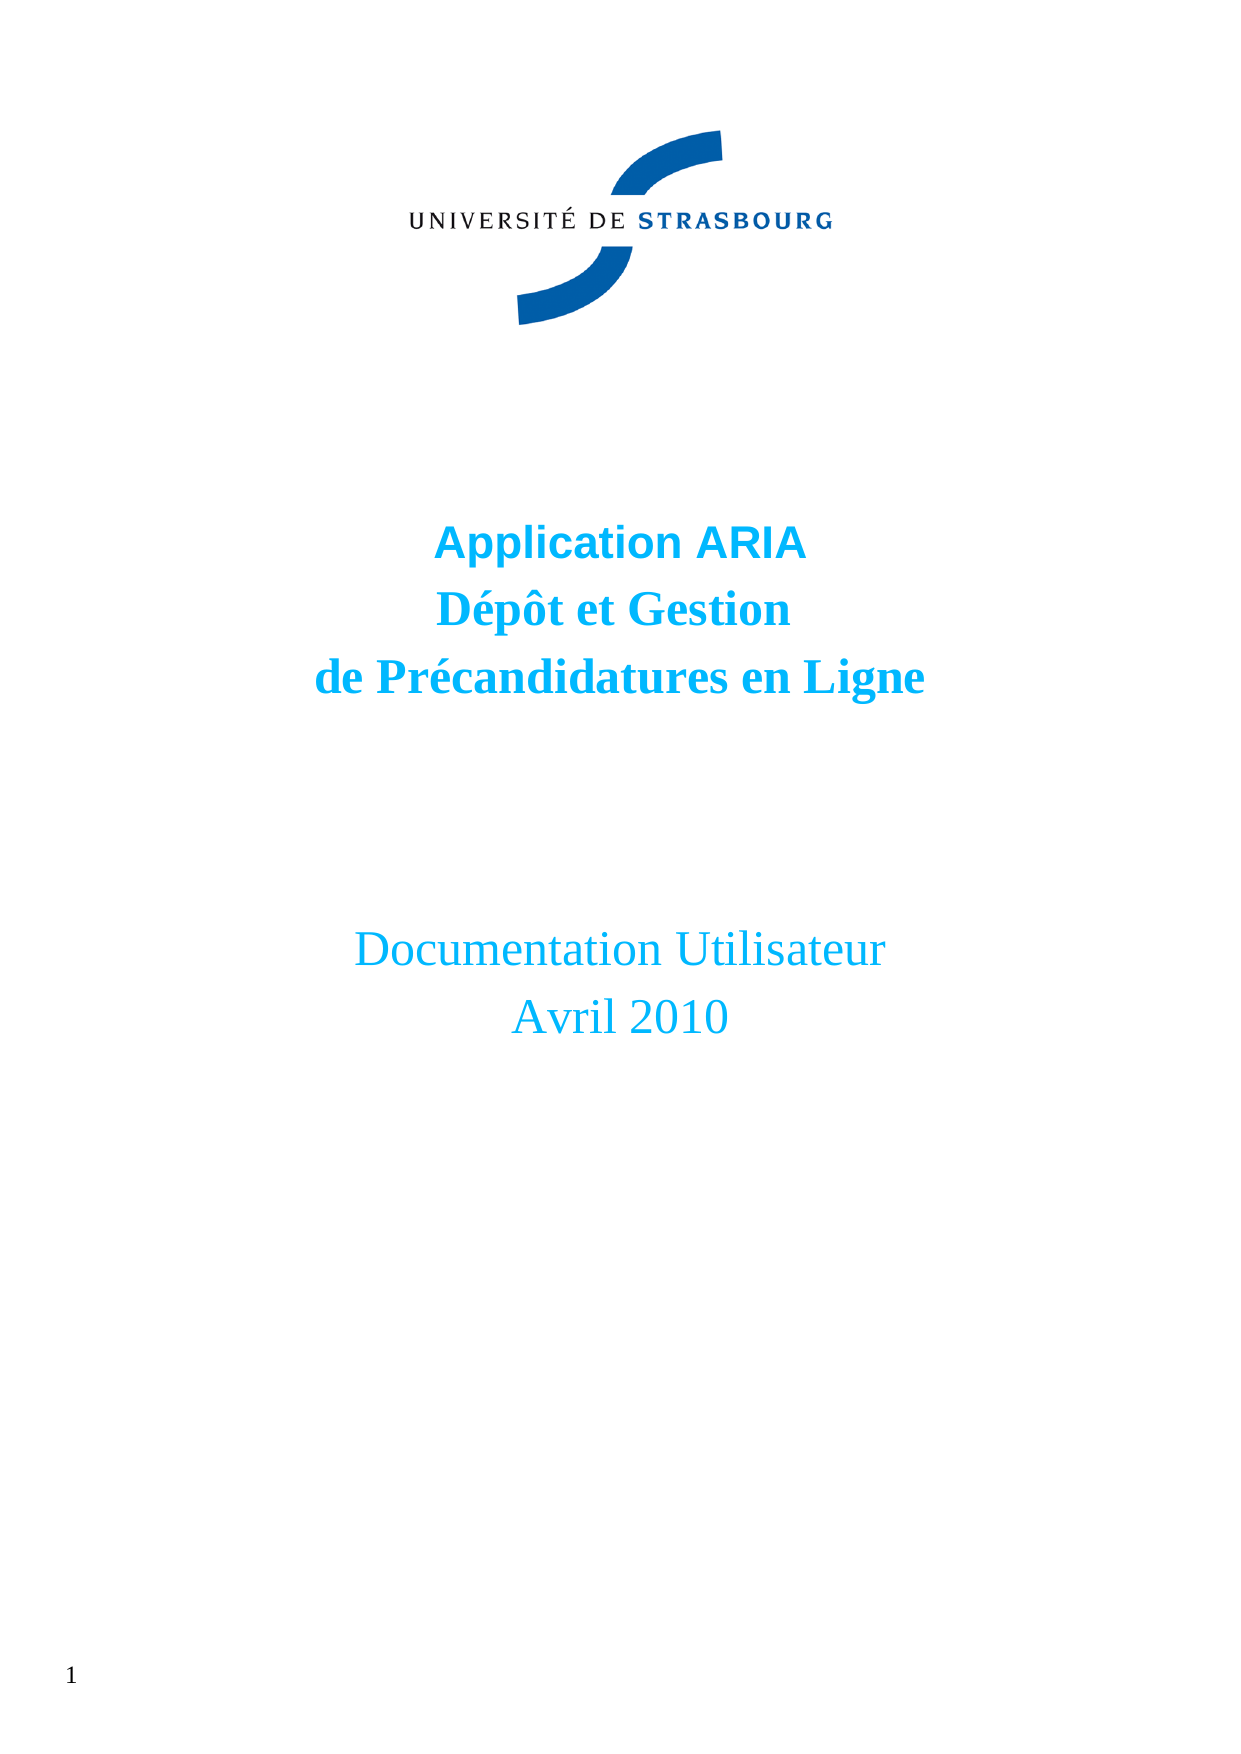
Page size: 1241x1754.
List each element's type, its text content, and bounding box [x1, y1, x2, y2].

text Dépôt et Gestion [65, 581, 1175, 637]
picture [378, 96, 862, 358]
text Avril 2010 [65, 989, 1175, 1044]
text de Précandidatures en Ligne [65, 649, 1175, 704]
subtitle Application ARIA [65, 517, 1175, 569]
text Documentation Utilisateur [65, 921, 1175, 976]
